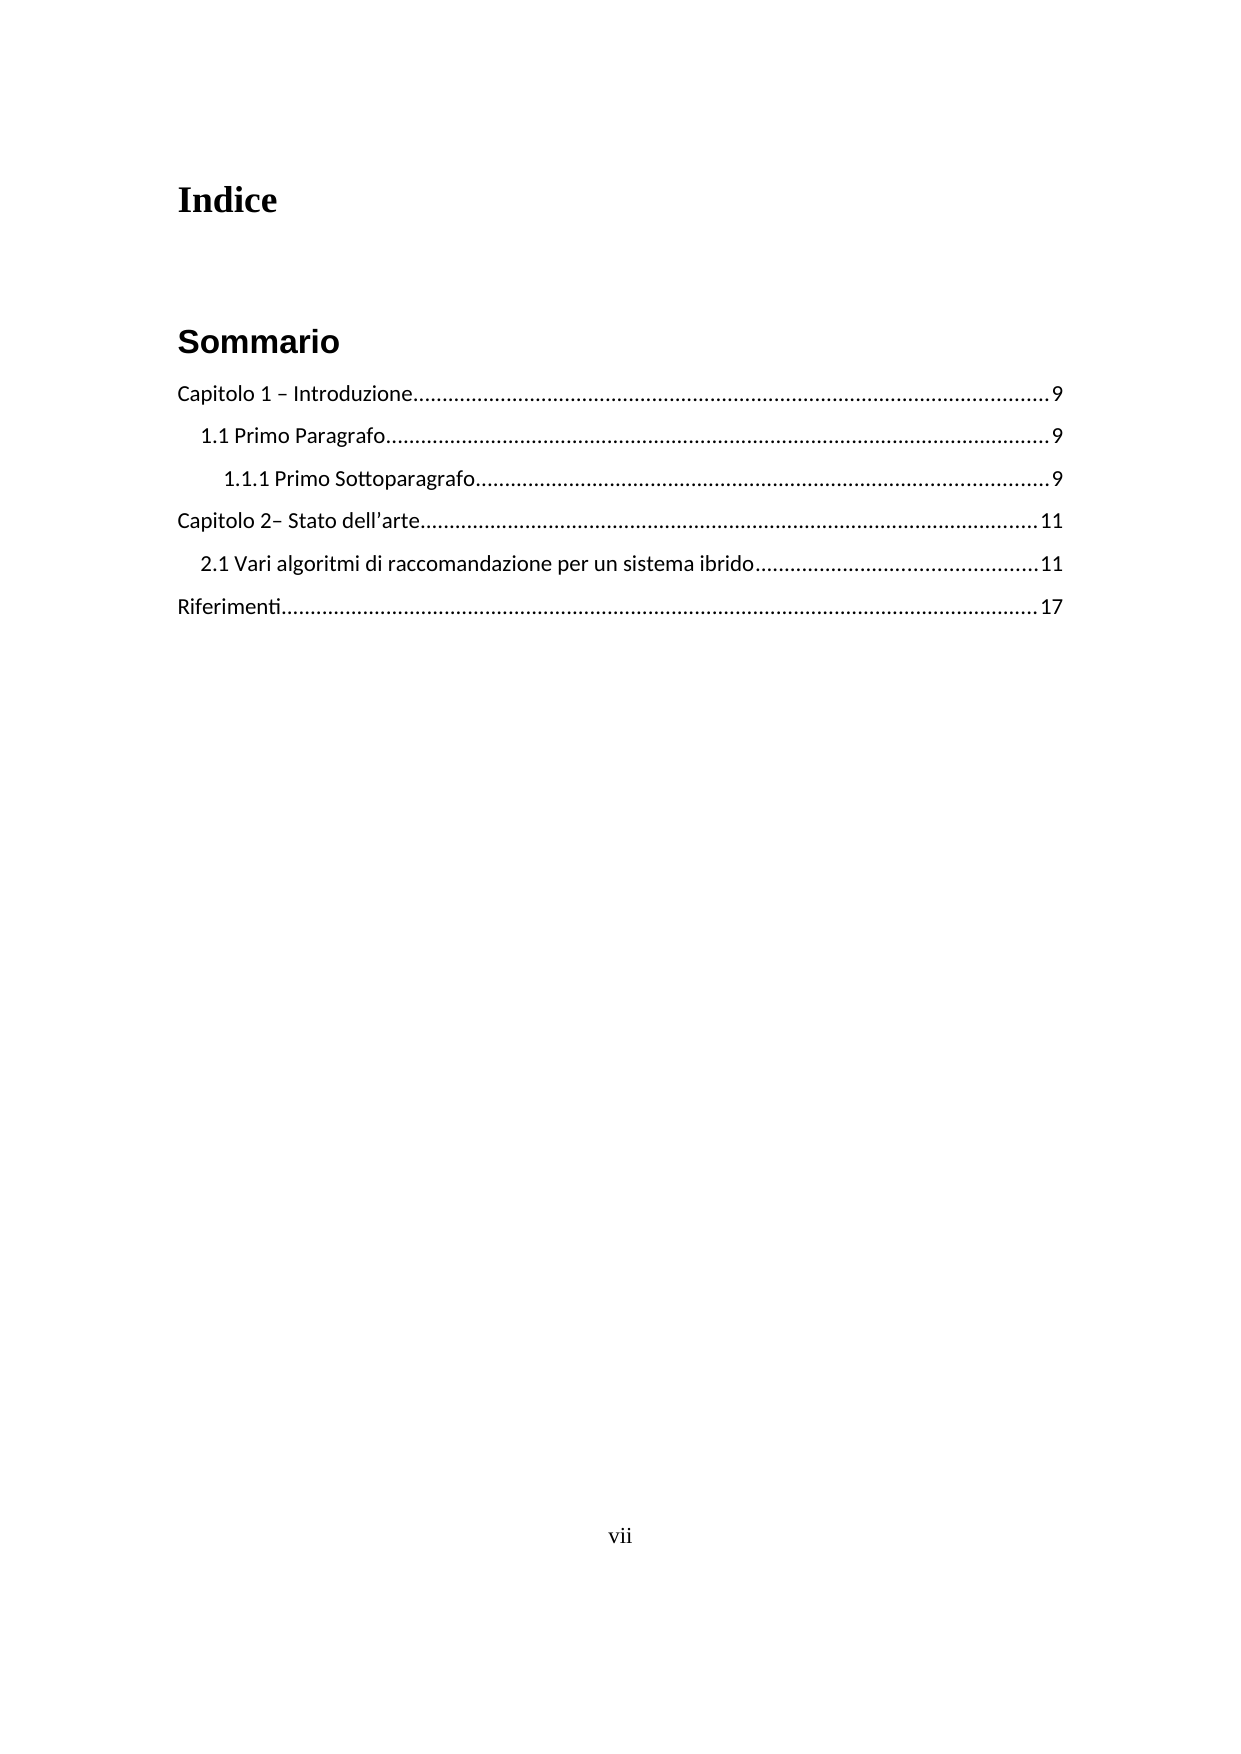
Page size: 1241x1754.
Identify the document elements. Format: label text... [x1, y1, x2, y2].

text 2.1 Vari algoritmi di raccomandazione per un sistema ibrido 11 [200, 549, 1063, 577]
text 1.1 Primo Paragrafo 9 [200, 421, 1063, 449]
text Capitolo 2– Stato dell’arte 11 [177, 507, 1063, 535]
text 1.1.1 Primo Sottoparagrafo 9 [223, 464, 1063, 492]
text Indice [177, 177, 1063, 220]
text Riferimenti 17 [177, 592, 1063, 620]
text Capitolo 1 – Introduzione 9 [177, 379, 1063, 407]
subtitle Sommario [177, 322, 1063, 361]
